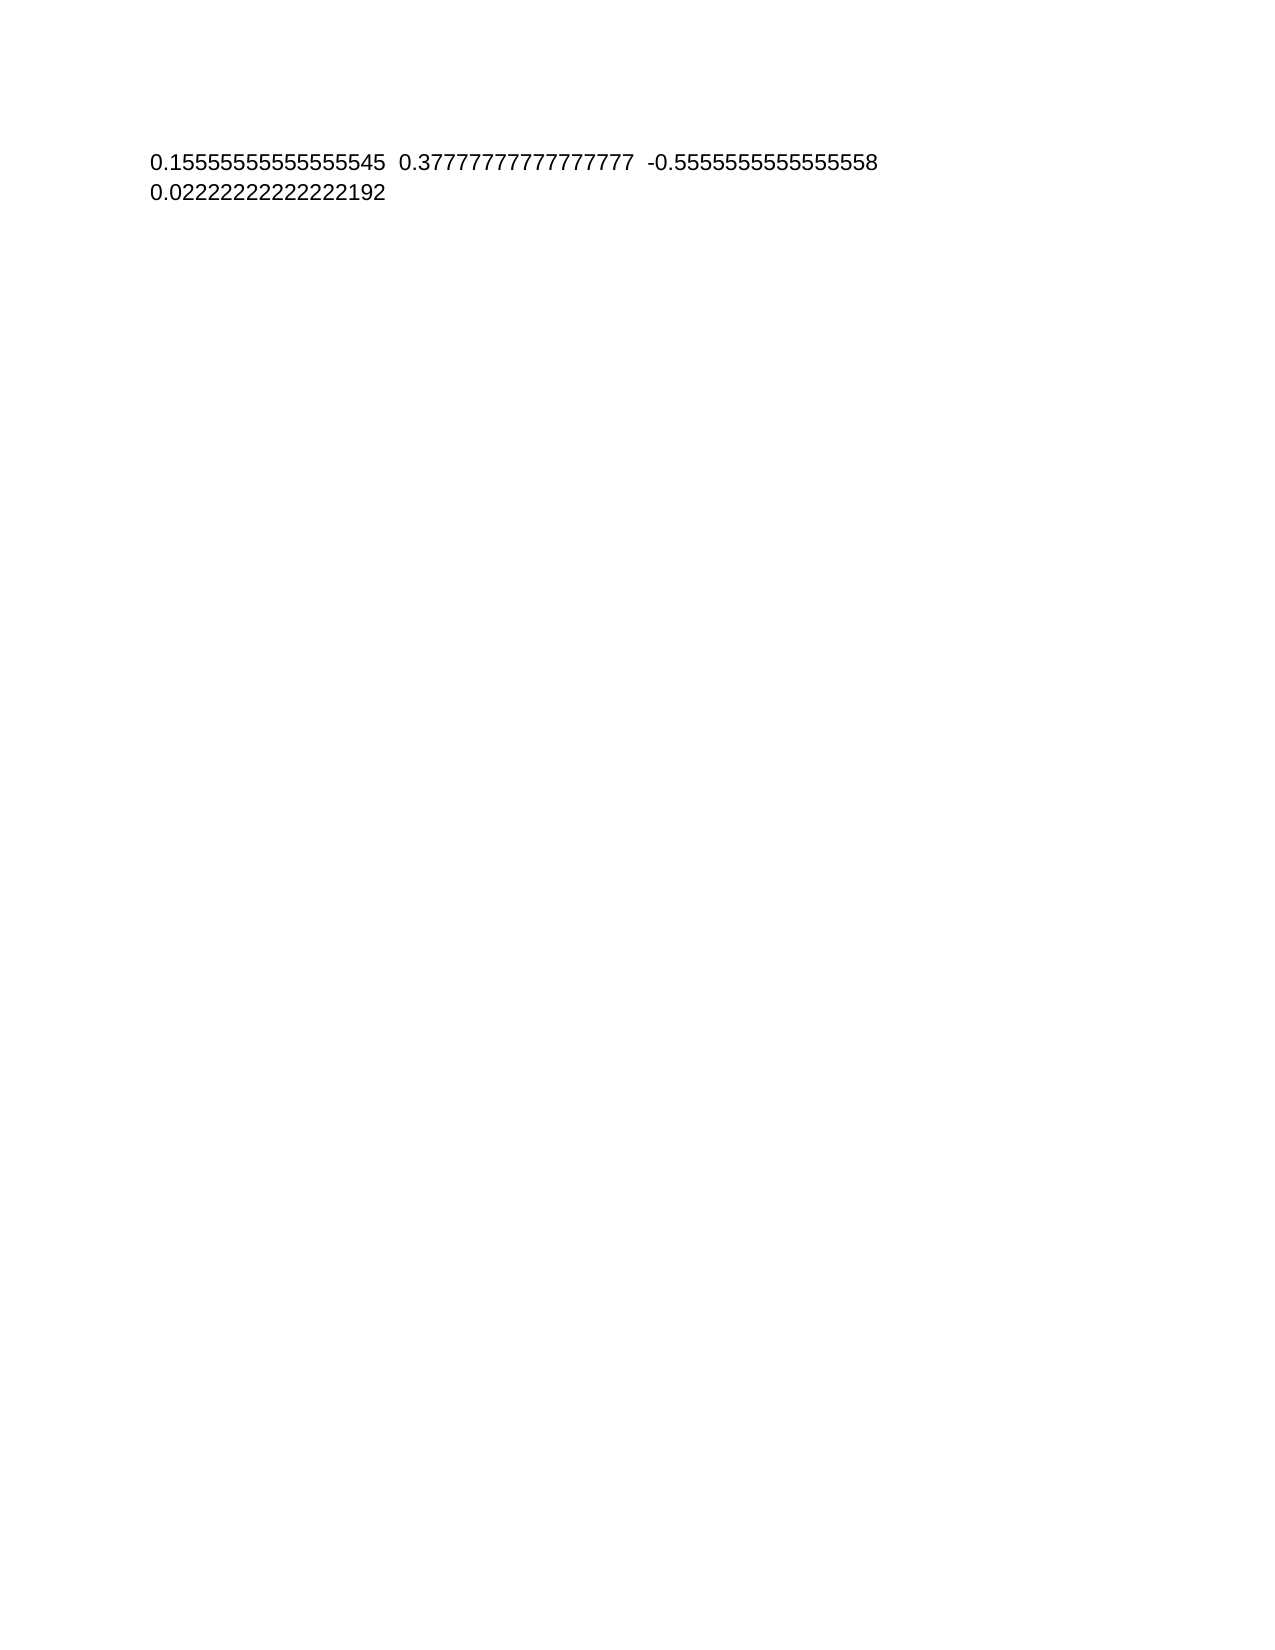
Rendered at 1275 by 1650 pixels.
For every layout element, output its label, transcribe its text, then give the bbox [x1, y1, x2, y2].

text -0.15555555555555545 0.37777777777777777 -0.5555555555555558 0.02222222222222192 [150, 150, 1125, 205]
